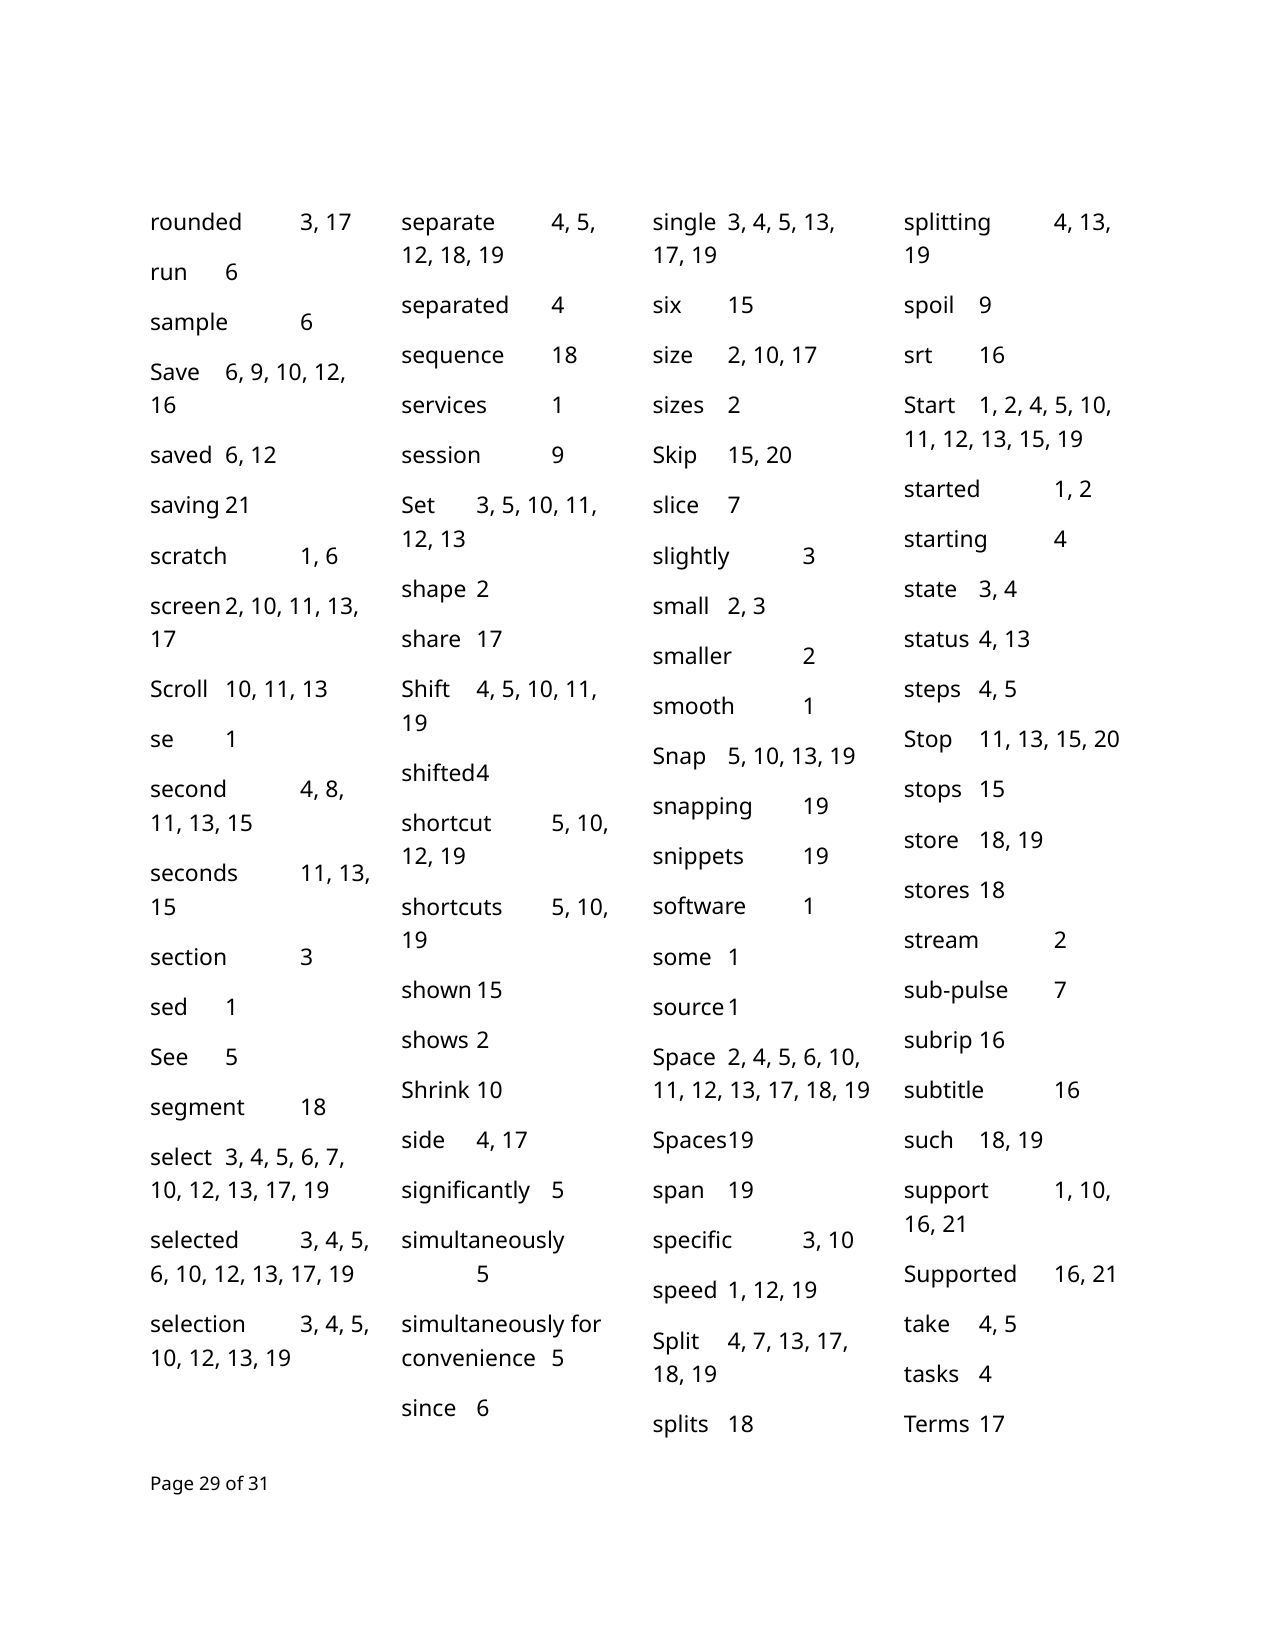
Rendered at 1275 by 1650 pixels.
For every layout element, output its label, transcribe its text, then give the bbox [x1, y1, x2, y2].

text See 5 [150, 1041, 371, 1072]
text Stop 11, 13, 15, 20 [904, 723, 1125, 754]
text scratch 1, 6 [150, 539, 371, 571]
text simultaneously 5 [401, 1224, 622, 1289]
text such 18, 19 [904, 1124, 1125, 1155]
text shortcut 5, 10, 12, 19 [401, 807, 622, 872]
text se 1 [150, 723, 371, 754]
text srt 16 [904, 339, 1125, 370]
text sample 6 [150, 306, 371, 337]
text subrip 16 [904, 1024, 1125, 1055]
text Spaces 19 [652, 1124, 874, 1155]
text steps 4, 5 [904, 673, 1125, 704]
text rounded 3, 17 [150, 206, 371, 237]
text shown 15 [401, 974, 622, 1005]
text state 3, 4 [904, 573, 1125, 604]
text source 1 [652, 991, 874, 1022]
text snippets 19 [652, 840, 874, 871]
text separated 4 [401, 289, 622, 320]
text selection 3, 4, 5, 10, 12, 13, 19 [150, 1308, 371, 1373]
text Save 6, 9, 10, 12, 16 [150, 356, 371, 421]
text take 4, 5 [904, 1308, 1125, 1339]
text Start 1, 2, 4, 5, 10, 11, 12, 13, 15, 19 [904, 389, 1125, 454]
text small 2, 3 [652, 590, 874, 621]
text specific 3, 10 [652, 1224, 874, 1256]
text seconds 11, 13, 15 [150, 857, 371, 922]
text slightly 3 [652, 539, 874, 571]
text Set 3, 5, 10, 11, 12, 13 [401, 489, 622, 554]
text sed 1 [150, 991, 371, 1022]
text status 4, 13 [904, 623, 1125, 654]
text significantly 5 [401, 1174, 622, 1206]
text stream 2 [904, 924, 1125, 955]
text Shrink 10 [401, 1074, 622, 1105]
text select 3, 4, 5, 6, 7, 10, 12, 13, 17, 19 [150, 1141, 371, 1206]
text speed 1, 12, 19 [652, 1274, 874, 1306]
text session 9 [401, 439, 622, 471]
text support 1, 10, 16, 21 [904, 1174, 1125, 1239]
text screen 2, 10, 11, 13, 17 [150, 590, 371, 654]
text simultaneously for convenience 5 [401, 1308, 622, 1373]
text tasks 4 [904, 1358, 1125, 1389]
text sizes 2 [652, 389, 874, 421]
text saving 21 [150, 489, 371, 521]
text share 17 [401, 623, 622, 654]
text Scroll 10, 11, 13 [150, 673, 371, 704]
text size 2, 10, 17 [652, 339, 874, 370]
text section 3 [150, 941, 371, 972]
text Skip 15, 20 [652, 439, 874, 471]
text second 4, 8, 11, 13, 15 [150, 773, 371, 838]
text Space 2, 4, 5, 6, 10, 11, 12, 13, 17, 18, 19 [652, 1041, 874, 1105]
text shows 2 [401, 1024, 622, 1055]
text shifted 4 [401, 757, 622, 788]
text some 1 [652, 940, 874, 972]
text selected 3, 4, 5, 6, 10, 12, 13, 17, 19 [150, 1224, 371, 1289]
text store 18, 19 [904, 823, 1125, 855]
text smooth 1 [652, 690, 874, 721]
text span 19 [652, 1174, 874, 1206]
text snapping 19 [652, 790, 874, 821]
text Shift 4, 5, 10, 11, 19 [401, 673, 622, 738]
text single 3, 4, 5, 13, 17, 19 [652, 206, 874, 270]
text services 1 [401, 389, 622, 421]
text Split 4, 7, 13, 17, 18, 19 [652, 1324, 874, 1389]
text started 1, 2 [904, 473, 1125, 504]
text stores 18 [904, 874, 1125, 905]
text separate 4, 5, 12, 18, 19 [401, 206, 622, 270]
text slice 7 [652, 489, 874, 521]
text segment 18 [150, 1091, 371, 1122]
text spoil 9 [904, 289, 1125, 320]
text splitting 4, 13, 19 [904, 206, 1125, 270]
text Supported 16, 21 [904, 1258, 1125, 1289]
text Terms 17 [904, 1408, 1125, 1439]
text run 6 [150, 256, 371, 287]
text subtitle 16 [904, 1074, 1125, 1105]
text side 4, 17 [401, 1124, 622, 1156]
text sub-pulse 7 [904, 974, 1125, 1005]
text smaller 2 [652, 640, 874, 671]
text Snap 5, 10, 13, 19 [652, 740, 874, 771]
text saved 6, 12 [150, 439, 371, 471]
text sequence 18 [401, 339, 622, 370]
text since 6 [401, 1392, 622, 1423]
text shape 2 [401, 573, 622, 604]
text stops 15 [904, 773, 1125, 805]
text starting 4 [904, 523, 1125, 554]
text six 15 [652, 289, 874, 320]
text splits 18 [652, 1408, 874, 1439]
text software 1 [652, 890, 874, 922]
text shortcuts 5, 10, 19 [401, 890, 622, 955]
